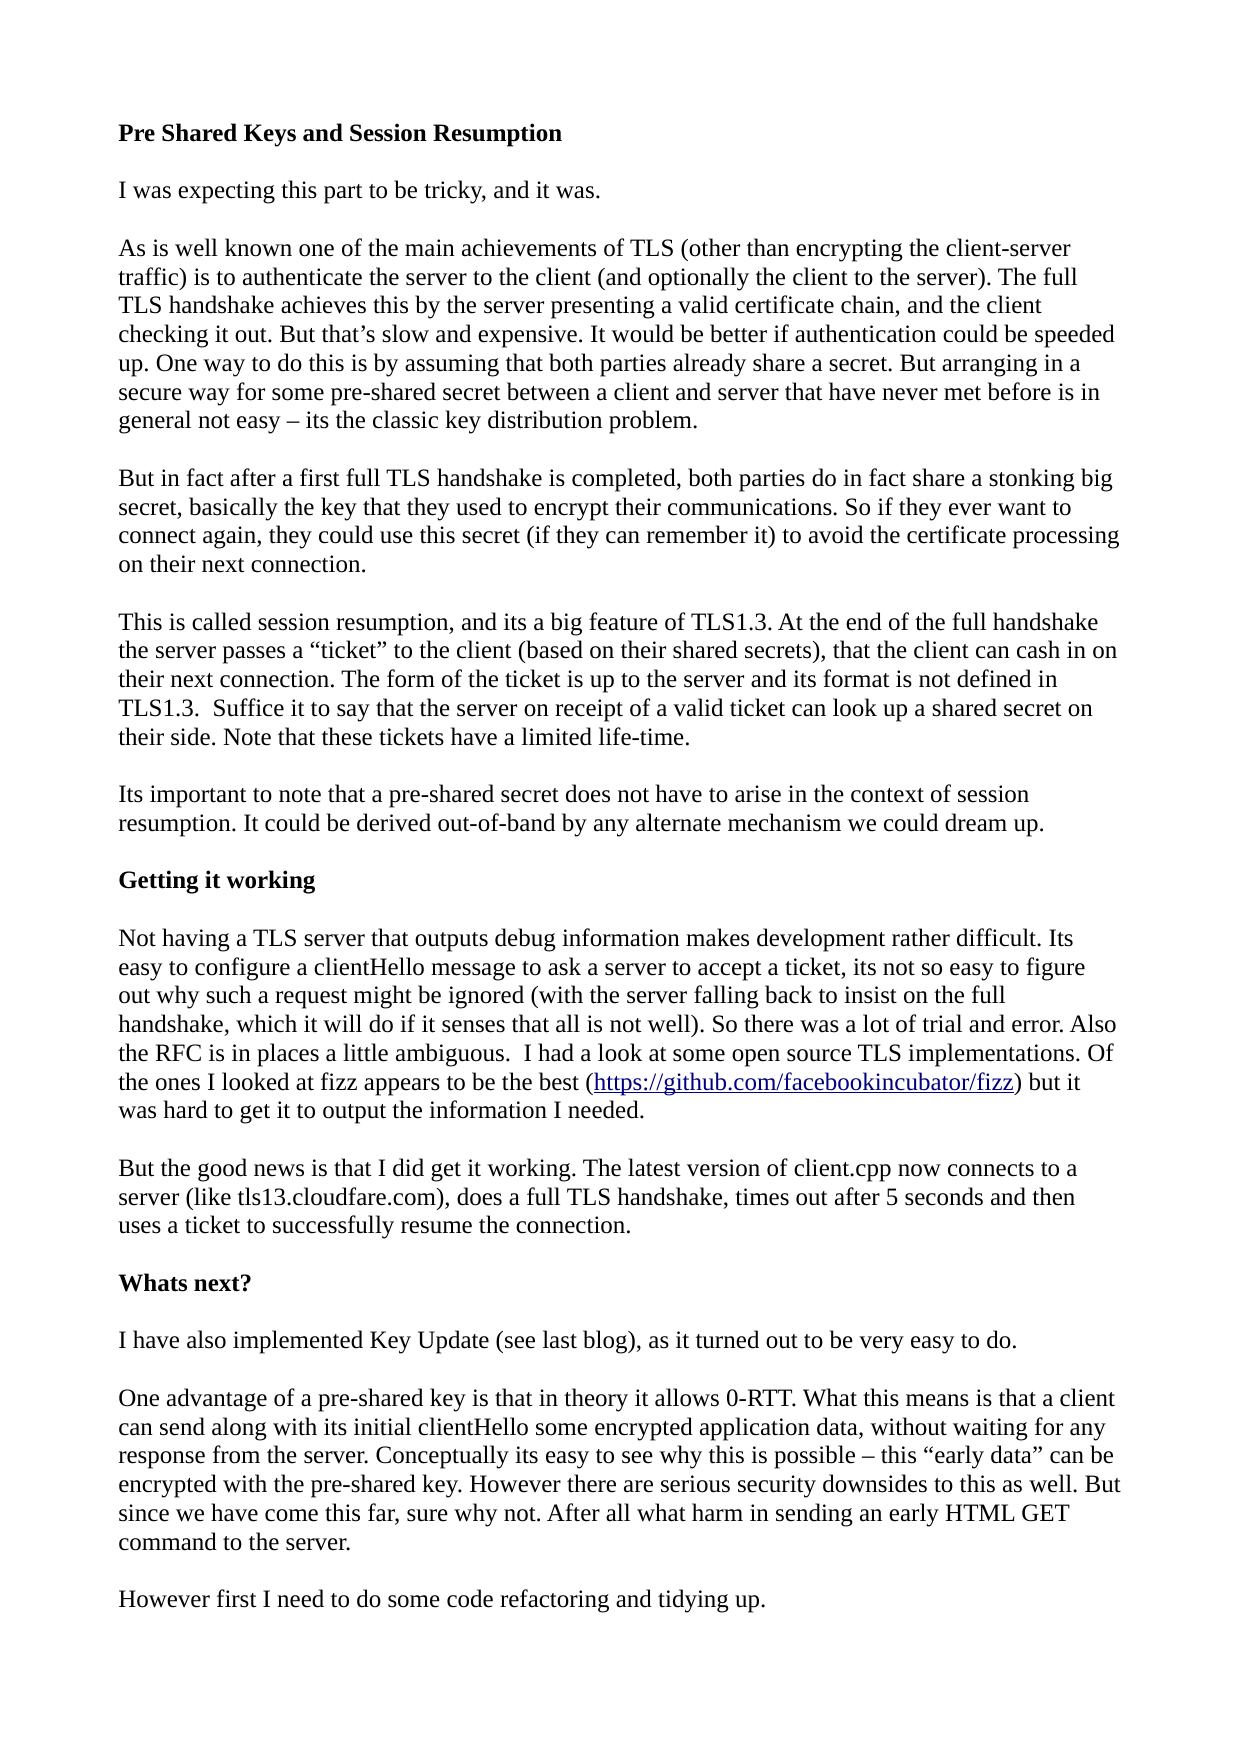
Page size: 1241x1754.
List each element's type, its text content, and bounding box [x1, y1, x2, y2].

text One advantage of a pre-shared key is that in theory it allows 0-RTT. What this means is that a client can send along with its initial clientHello some encrypted application data, without waiting for any response from the server. Conceptually its easy to see why this is possible – this “early data” can be encrypted with the pre-shared key. However there are serious security downsides to this as well. But since we have come this far, sure why not. After all what harm in sending an early HTML GET command to the server. [118, 1383, 1122, 1556]
text Whats next? [118, 1268, 1122, 1297]
text I was expecting this part to be tricky, and it was. [118, 176, 1122, 204]
text This is called session resumption, and its a big feature of TLS1.3. At the end of the full handshake the server passes a “ticket” to the client (based on their shared secrets), that the client can cash in on their next connection. The form of the ticket is up to the server and its format is not defined in TLS1.3. Suffice it to say that the server on receipt of a valid ticket can look up a shared secret on their side. Note that these tickets have a limited life-time. [118, 607, 1122, 751]
text Getting it working [118, 866, 1122, 894]
text Its important to note that a pre-shared secret does not have to arise in the context of session resumption. It could be derived out-of-band by any alternate mechanism we could dream up. [118, 779, 1122, 837]
text I have also implemented Key Update (see last blog), as it turned out to be very easy to do. [118, 1326, 1122, 1354]
text Not having a TLS server that outputs debug information makes development rather difficult. Its easy to configure a clientHello message to ask a server to accept a ticket, its not so easy to figure out why such a request might be ignored (with the server falling back to insist on the full handshake, which it will do if it senses that all is not well). So there was a lot of trial and error. Also the RFC is in places a little ambiguous. I had a look at some open source TLS implementations. Of the ones I looked at fizz appears to be the best (https://github.com/facebookincubator/fizz) but it was hard to get it to output the information I needed. [118, 923, 1122, 1124]
text But in fact after a first full TLS handshake is completed, both parties do in fact share a stonking big secret, basically the key that they used to encrypt their communications. So if they ever want to connect again, they could use this secret (if they can remember it) to avoid the certificate processing on their next connection. [118, 463, 1122, 578]
text Pre Shared Keys and Session Resumption [118, 118, 1122, 147]
text As is well known one of the main achievements of TLS (other than encrypting the client-server traffic) is to authenticate the server to the client (and optionally the client to the server). The full TLS handshake achieves this by the server presenting a valid certificate chain, and the client checking it out. But that’s slow and expensive. It would be better if authentication could be speeded up. One way to do this is by assuming that both parties already share a secret. But arranging in a secure way for some pre-shared secret between a client and server that have never met before is in general not easy – its the classic key distribution problem. [118, 233, 1122, 434]
text However first I need to do some code refactoring and tidying up. [118, 1584, 1122, 1613]
text But the good news is that I did get it working. The latest version of client.cpp now connects to a server (like tls13.cloudfare.com), does a full TLS handshake, times out after 5 seconds and then uses a ticket to successfully resume the connection. [118, 1153, 1122, 1239]
